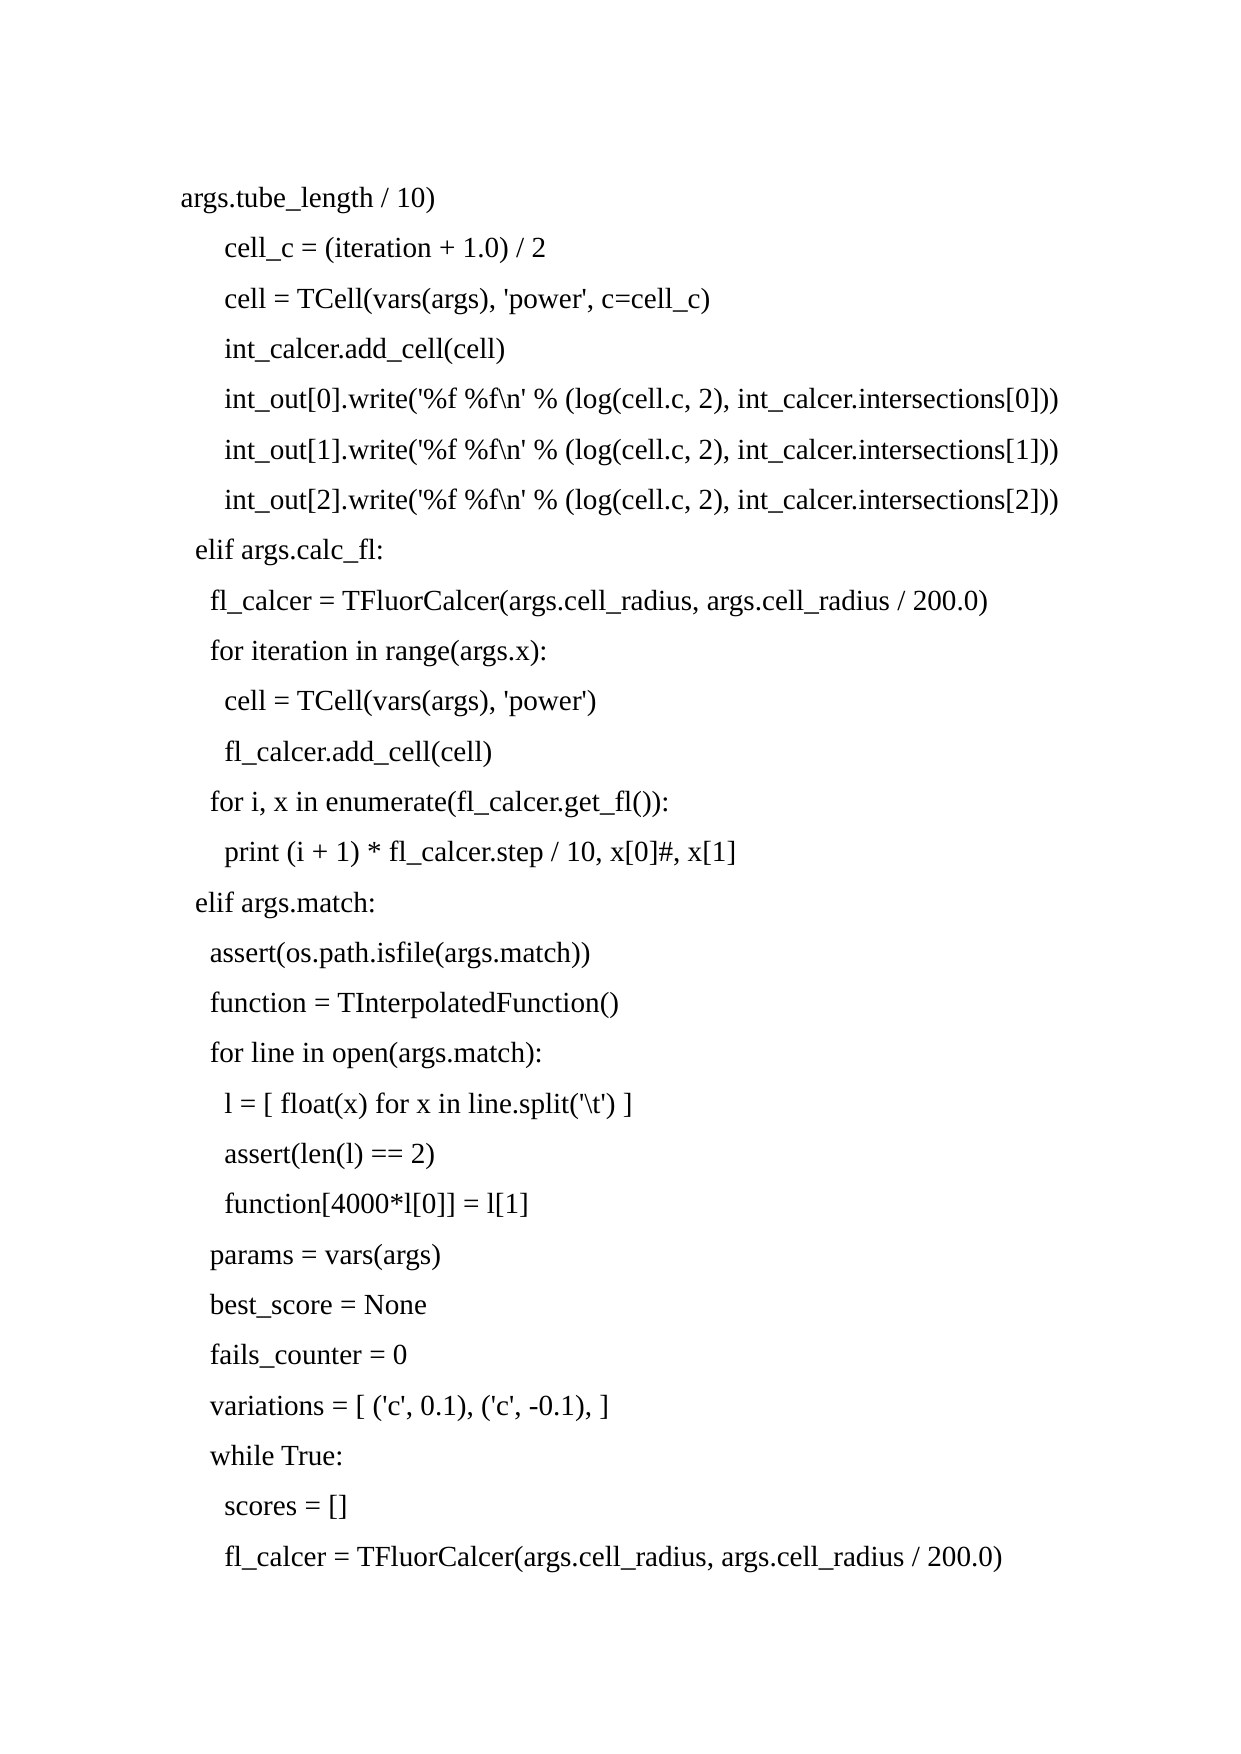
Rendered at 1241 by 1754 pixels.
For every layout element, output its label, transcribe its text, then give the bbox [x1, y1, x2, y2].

text elif args.calc_fl: [180, 532, 1121, 566]
text best_score = None [180, 1287, 1121, 1321]
text assert(len(l) == 2) [180, 1136, 1121, 1170]
text args.tube_length / 10) [180, 180, 1121, 214]
text for iteration in range(args.x): [180, 633, 1121, 667]
text scores = [] [180, 1488, 1121, 1522]
text int_out[1].write('%f %f\n' % (log(cell.c, 2), int_calcer.intersections[1])) [180, 432, 1121, 465]
text cell_c = (iteration + 1.0) / 2 [180, 231, 1121, 264]
text fl_calcer = TFluorCalcer(args.cell_radius, args.cell_radius / 200.0) [180, 583, 1121, 616]
text for line in open(args.match): [180, 1036, 1121, 1069]
text while True: [180, 1438, 1121, 1472]
text print (i + 1) * fl_calcer.step / 10, x[0]#, x[1] [180, 834, 1121, 868]
text int_calcer.add_cell(cell) [180, 331, 1121, 365]
text function = TInterpolatedFunction() [180, 985, 1121, 1019]
text cell = TCell(vars(args), 'power', c=cell_c) [180, 281, 1121, 314]
text assert(os.path.isfile(args.match)) [180, 935, 1121, 968]
text cell = TCell(vars(args), 'power') [180, 683, 1121, 717]
text params = vars(args) [180, 1237, 1121, 1270]
text variations = [ ('c', 0.1), ('c', -0.1), ] [180, 1388, 1121, 1421]
text l = [ float(x) for x in line.split('\t') ] [180, 1086, 1121, 1119]
text fails_counter = 0 [180, 1337, 1121, 1371]
text elif args.match: [180, 885, 1121, 918]
text int_out[2].write('%f %f\n' % (log(cell.c, 2), int_calcer.intersections[2])) [180, 482, 1121, 516]
text fl_calcer.add_cell(cell) [180, 734, 1121, 767]
text function[4000*l[0]] = l[1] [180, 1187, 1121, 1220]
text for i, x in enumerate(fl_calcer.get_fl()): [180, 784, 1121, 818]
text fl_calcer = TFluorCalcer(args.cell_radius, args.cell_radius / 200.0) [180, 1539, 1121, 1572]
text int_out[0].write('%f %f\n' % (log(cell.c, 2), int_calcer.intersections[0])) [180, 382, 1121, 415]
